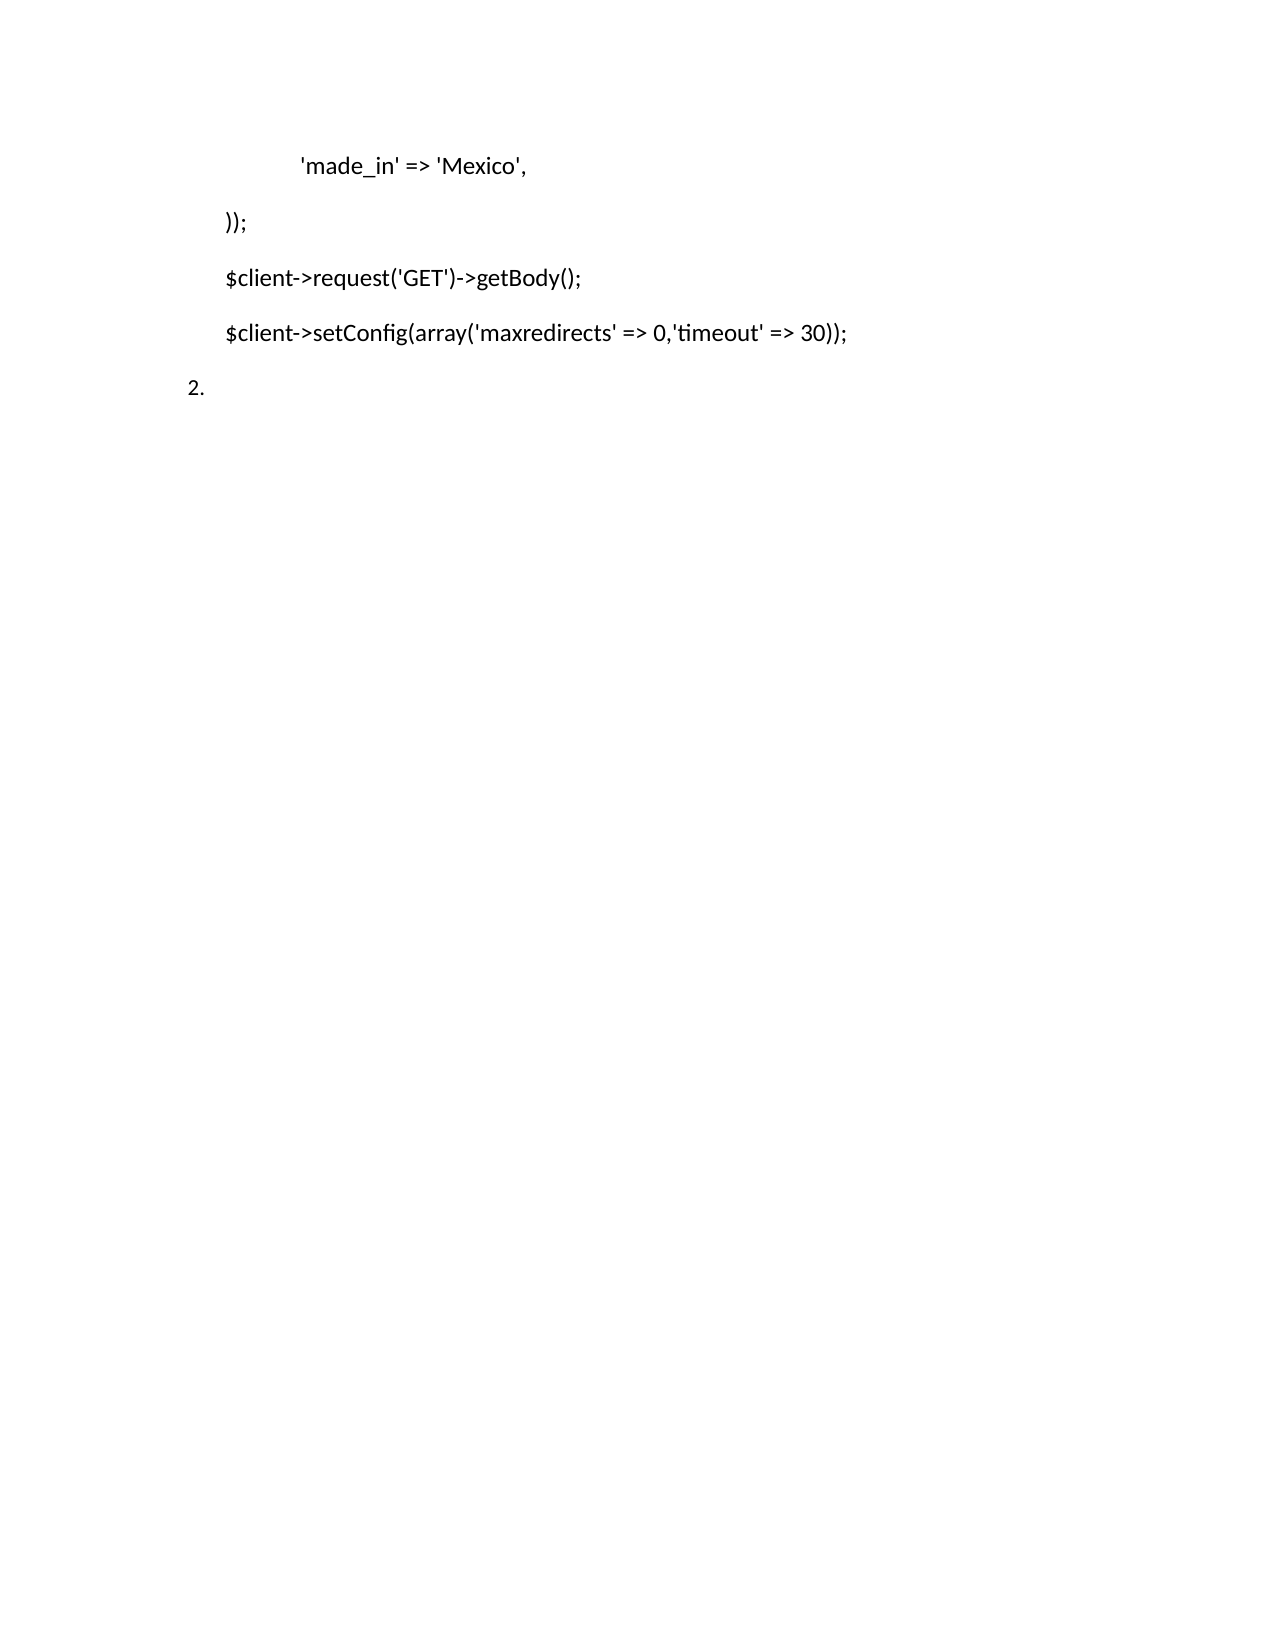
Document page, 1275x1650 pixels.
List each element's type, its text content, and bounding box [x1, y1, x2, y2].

list )); [225, 206, 1125, 236]
list $client->request('GET')->getBody(); [225, 262, 1125, 292]
list $client->setConfig(array('maxredirects' => 0,'timeout' => 30)); [225, 317, 1125, 348]
list 'made_in' => 'Mexico', [225, 150, 1125, 181]
